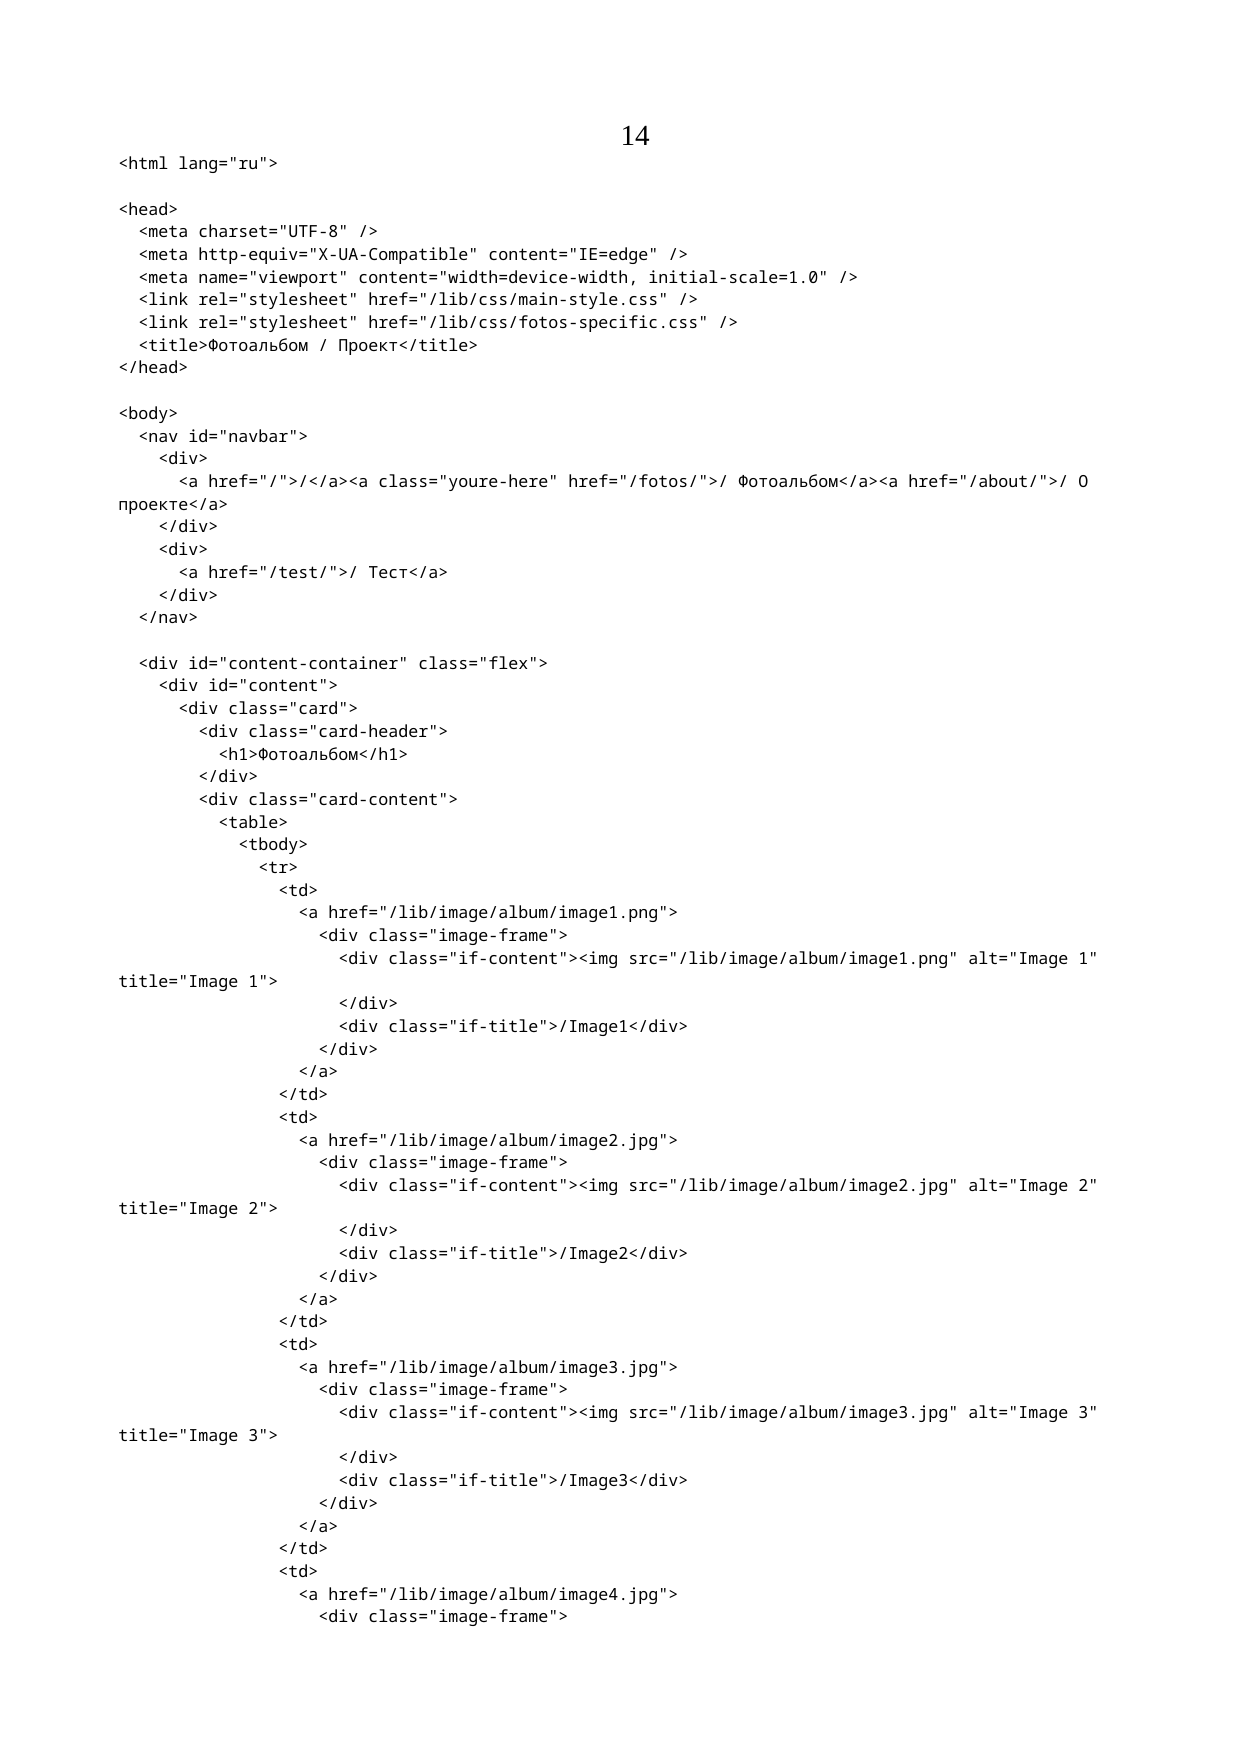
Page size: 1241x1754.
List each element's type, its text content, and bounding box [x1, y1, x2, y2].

text <div class="image-frame"> [118, 1151, 1152, 1173]
text <div class="if-content"><img src="/lib/image/album/image2.jpg" alt="Image 2" title="Image 2"> [118, 1173, 1152, 1219]
text <div class="if-title">/Image3</div> [118, 1469, 1152, 1491]
text <meta http-equiv="X-UA-Compatible" content="IE=edge" /> [118, 242, 1152, 265]
text </td> [118, 1310, 1152, 1332]
text <div class="if-content"><img src="/lib/image/album/image3.jpg" alt="Image 3" title="Image 3"> [118, 1401, 1152, 1446]
text <div class="card-content"> [118, 787, 1152, 810]
text <a href="/test/">/ Тест</a> [118, 560, 1152, 583]
text <div class="if-title">/Image1</div> [118, 1014, 1152, 1037]
text </a> [118, 1060, 1152, 1083]
text </head> [118, 356, 1152, 379]
text </a> [118, 1514, 1152, 1537]
text </div> [118, 583, 1152, 606]
text <link rel="stylesheet" href="/lib/css/fotos-specific.css" /> [118, 311, 1152, 333]
text </div> [118, 1037, 1152, 1060]
text <title>Фотоальбом / Проект</title> [118, 333, 1152, 356]
text </td> [118, 1083, 1152, 1105]
text <body> [118, 401, 1152, 424]
text <a href="/lib/image/album/image2.jpg"> [118, 1128, 1152, 1151]
text <a href="/">/</a><a class="youre-here" href="/fotos/">/ Фотоальбом</a><a href="/about/">/ О проекте</a> [118, 469, 1152, 515]
text </div> [118, 1264, 1152, 1287]
text <div class="if-title">/Image2</div> [118, 1242, 1152, 1264]
text <meta charset="UTF-8" /> [118, 220, 1152, 242]
text <div class="if-content"><img src="/lib/image/album/image1.png" alt="Image 1" title="Image 1"> [118, 946, 1152, 992]
text <table> [118, 810, 1152, 833]
text <div class="image-frame"> [118, 1605, 1152, 1628]
text <td> [118, 1559, 1152, 1582]
text <div class="image-frame"> [118, 924, 1152, 946]
text </div> [118, 515, 1152, 538]
text </div> [118, 1219, 1152, 1242]
text <html lang="ru"> [118, 152, 1152, 174]
text </div> [118, 1491, 1152, 1514]
text </a> [118, 1287, 1152, 1310]
text <td> [118, 1105, 1152, 1128]
text <head> [118, 197, 1152, 220]
text <div> [118, 447, 1152, 469]
text </div> [118, 992, 1152, 1014]
text </div> [118, 765, 1152, 787]
text </td> [118, 1537, 1152, 1559]
text <div class="image-frame"> [118, 1378, 1152, 1401]
text <td> [118, 878, 1152, 901]
text <a href="/lib/image/album/image4.jpg"> [118, 1582, 1152, 1605]
text <tr> [118, 856, 1152, 878]
text <div id="content-container" class="flex"> [118, 651, 1152, 674]
text <a href="/lib/image/album/image3.jpg"> [118, 1355, 1152, 1378]
text <div class="card"> [118, 697, 1152, 719]
text <tbody> [118, 833, 1152, 856]
text <h1>Фотоальбом</h1> [118, 742, 1152, 765]
text </div> [118, 1446, 1152, 1469]
text <div> [118, 538, 1152, 560]
text <a href="/lib/image/album/image1.png"> [118, 901, 1152, 924]
text <meta name="viewport" content="width=device-width, initial-scale=1.0" /> [118, 265, 1152, 288]
text <link rel="stylesheet" href="/lib/css/main-style.css" /> [118, 288, 1152, 311]
text <div id="content"> [118, 674, 1152, 697]
text <div class="card-header"> [118, 719, 1152, 742]
text </nav> [118, 606, 1152, 628]
text <nav id="navbar"> [118, 424, 1152, 447]
text <td> [118, 1332, 1152, 1355]
